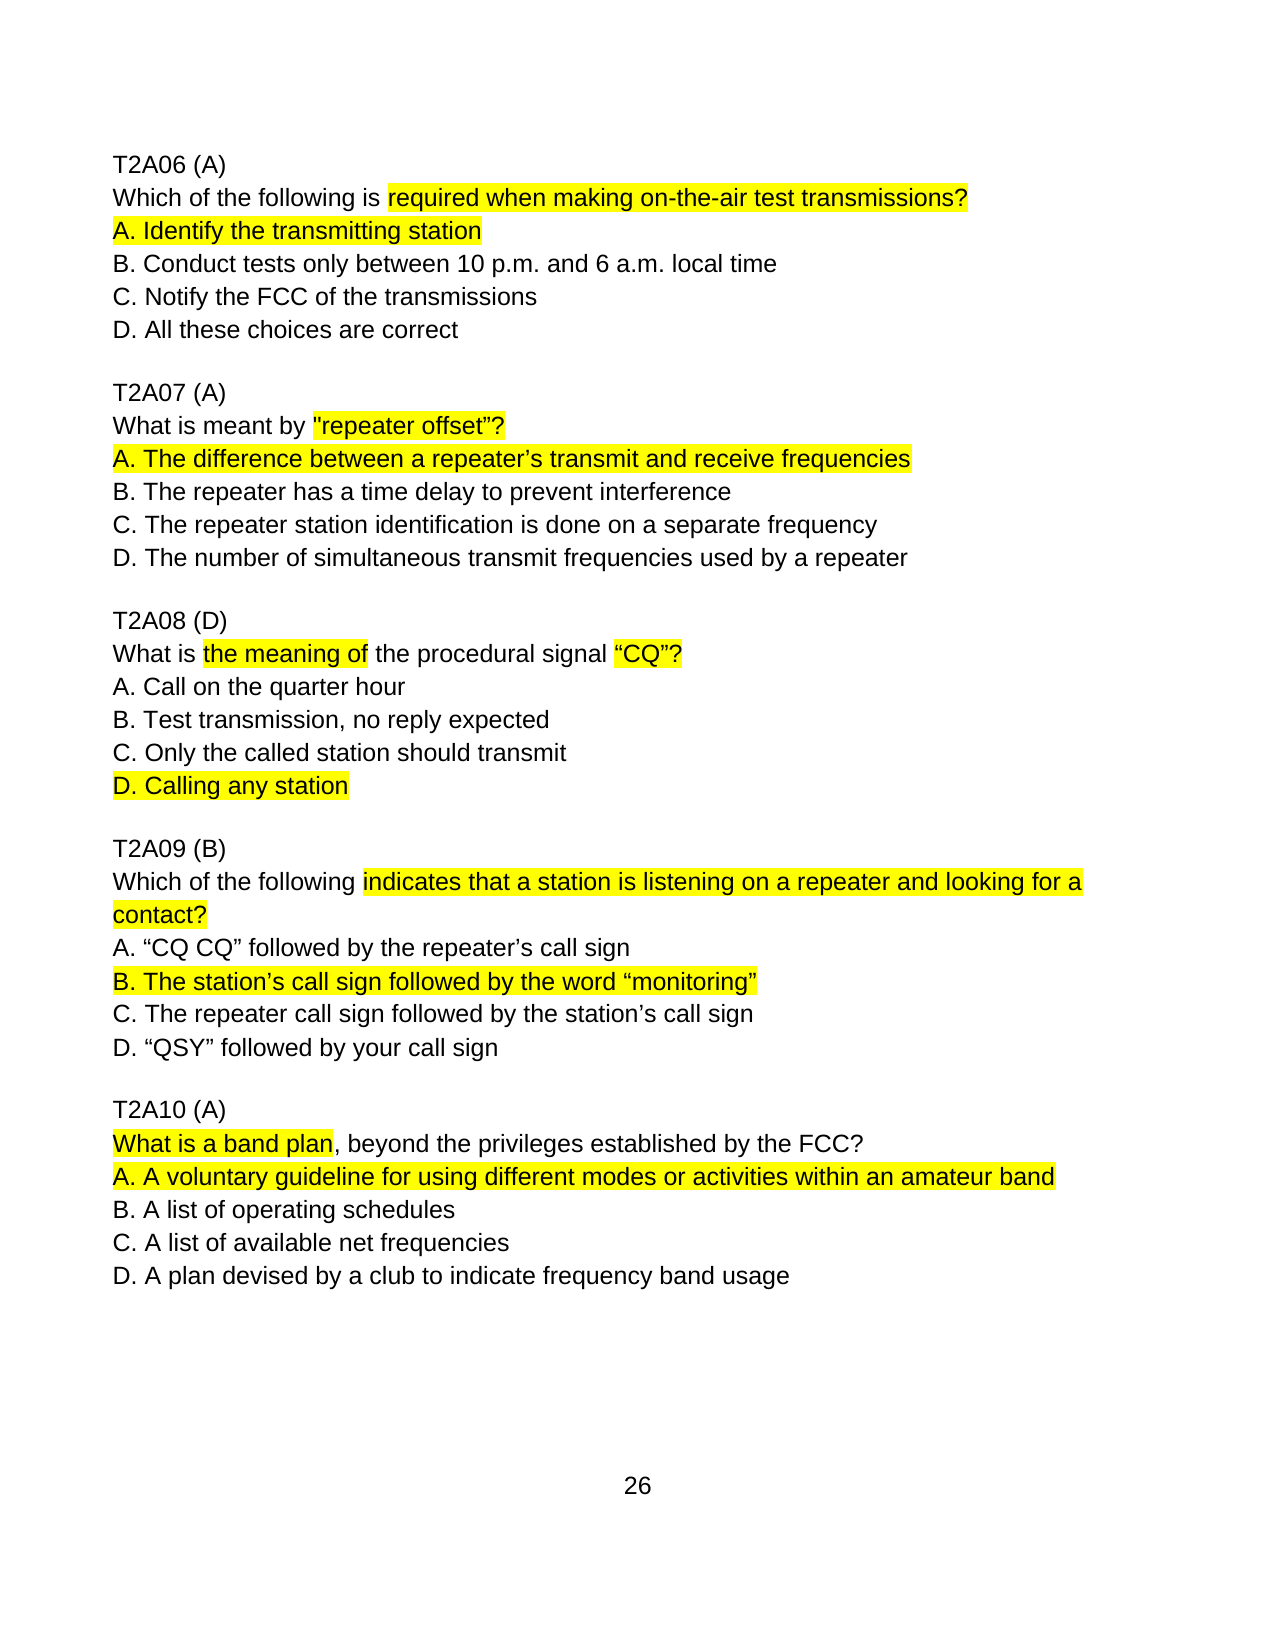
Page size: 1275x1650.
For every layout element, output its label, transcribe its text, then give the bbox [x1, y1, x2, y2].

text T2A08 (D) What is the meaning of the procedural signal “CQ”? A. Call on the quarter hour B. Test transmission, no reply expected C. Only the called station should transmit D. Calling any station [112, 606, 1162, 800]
text T2A06 (A) Which of the following is required when making on-the-air test transmissions? A. Identify the transmitting station B. Conduct tests only between 10 p.m. and 6 a.m. local time C. Notify the FCC of the transmissions D. All these choices are correct [112, 150, 1162, 344]
text T2A09 (B) Which of the following indicates that a station is listening on a repeater and looking for a contact? A. “CQ CQ” followed by the repeater’s call sign B. The station’s call sign followed by the word “monitoring” C. The repeater call sign followed by the station’s call sign D. “QSY” followed by your call sign [112, 834, 1162, 1061]
text T2A07 (A) What is meant by "repeater offset”? A. The difference between a repeater’s transmit and receive frequencies B. The repeater has a time delay to prevent interference C. The repeater station identification is done on a separate frequency D. The number of simultaneous transmit frequencies used by a repeater [112, 378, 1162, 572]
text T2A10 (A) What is a band plan, beyond the privileges established by the FCC? A. A voluntary guideline for using different modes or activities within an amateur band B. A list of operating schedules C. A list of available net frequencies D. A plan devised by a club to indicate frequency band usage [112, 1096, 1162, 1289]
